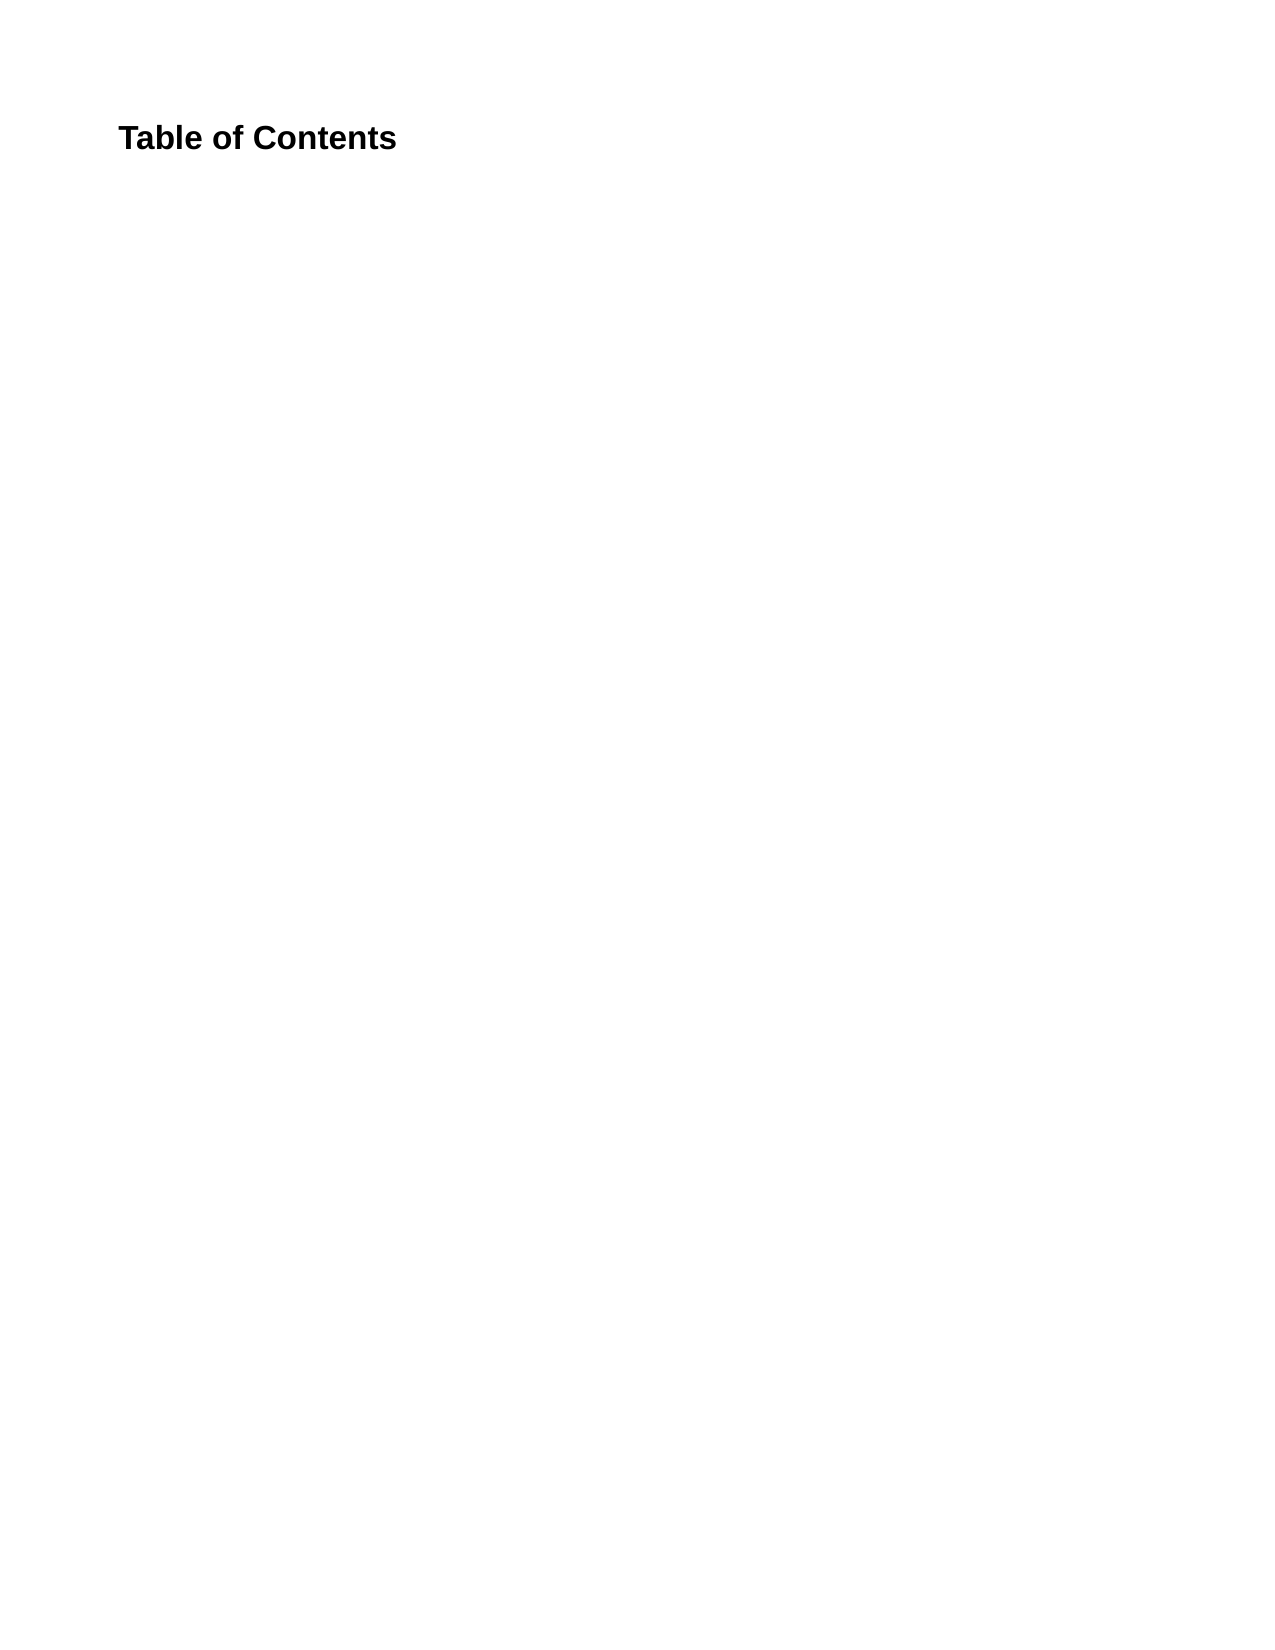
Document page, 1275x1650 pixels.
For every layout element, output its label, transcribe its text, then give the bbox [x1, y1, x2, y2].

subtitle Table of Contents [118, 118, 1157, 157]
